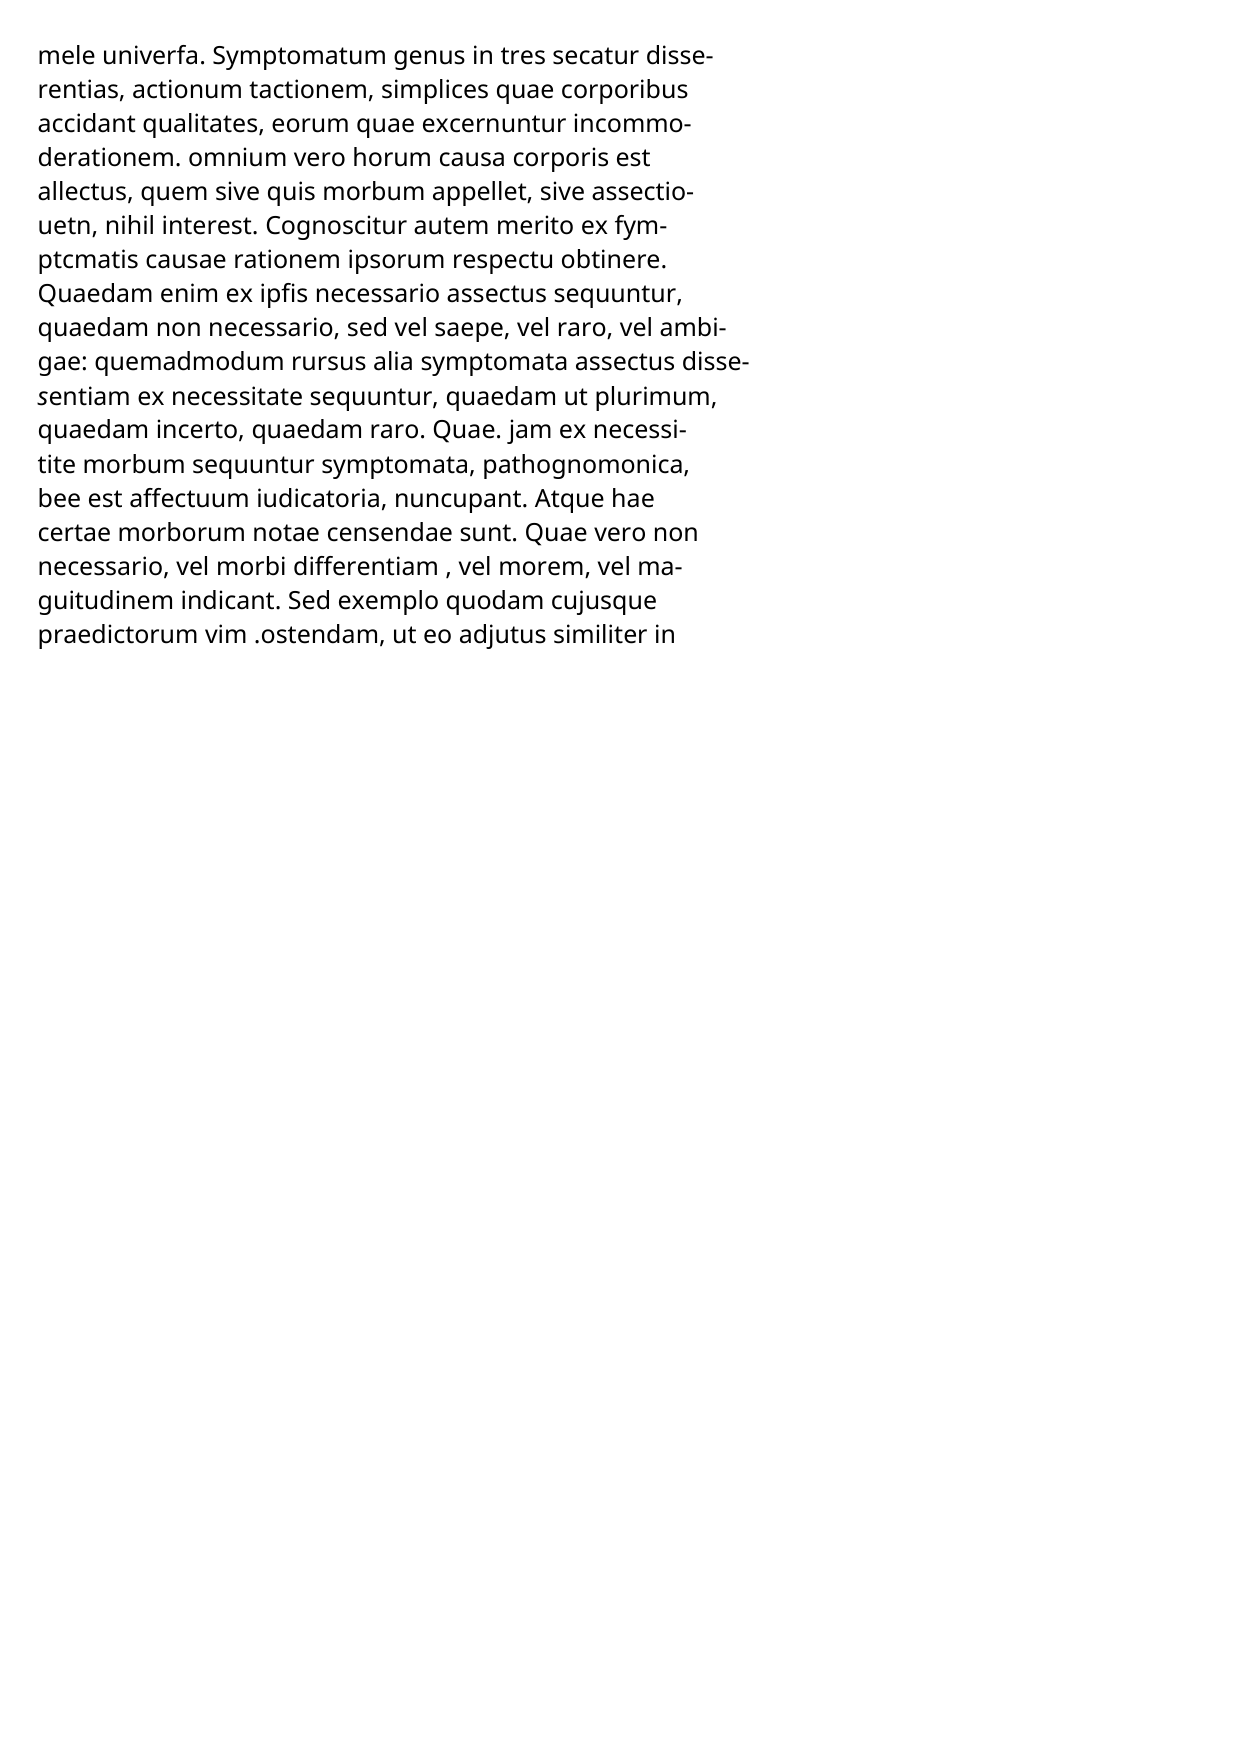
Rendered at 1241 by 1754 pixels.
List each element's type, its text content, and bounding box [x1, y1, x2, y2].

text mele univerfa. Symptomatum genus in tres secatur disse- rentias, actionum tactionem, simplices quae corporibus accidant qualitates, eorum quae excernuntur incommo- derationem. omnium vero horum causa corporis est allectus, quem sive quis morbum appellet, sive assectio- uetn, nihil interest. Cognoscitur autem merito ex fym- ptcmatis causae rationem ipsorum respectu obtinere. Quaedam enim ex ipfis necessario assectus sequuntur, quaedam non necessario, sed vel saepe, vel raro, vel ambi- gae: quemadmodum rursus alia symptomata assectus disse- sentiam ex necessitate sequuntur, quaedam ut plurimum, quaedam incerto, quaedam raro. Quae. jam ex necessi- tite morbum sequuntur symptomata, pathognomonica, bee est affectuum iudicatoria, nuncupant. Atque hae certae morborum notae censendae sunt. Quae vero non necessario, vel morbi differentiam , vel morem, vel ma- guitudinem indicant. Sed exemplo quodam cujusque praedictorum vim .ostendam, ut eo adjutus similiter in [37, 37, 1203, 651]
